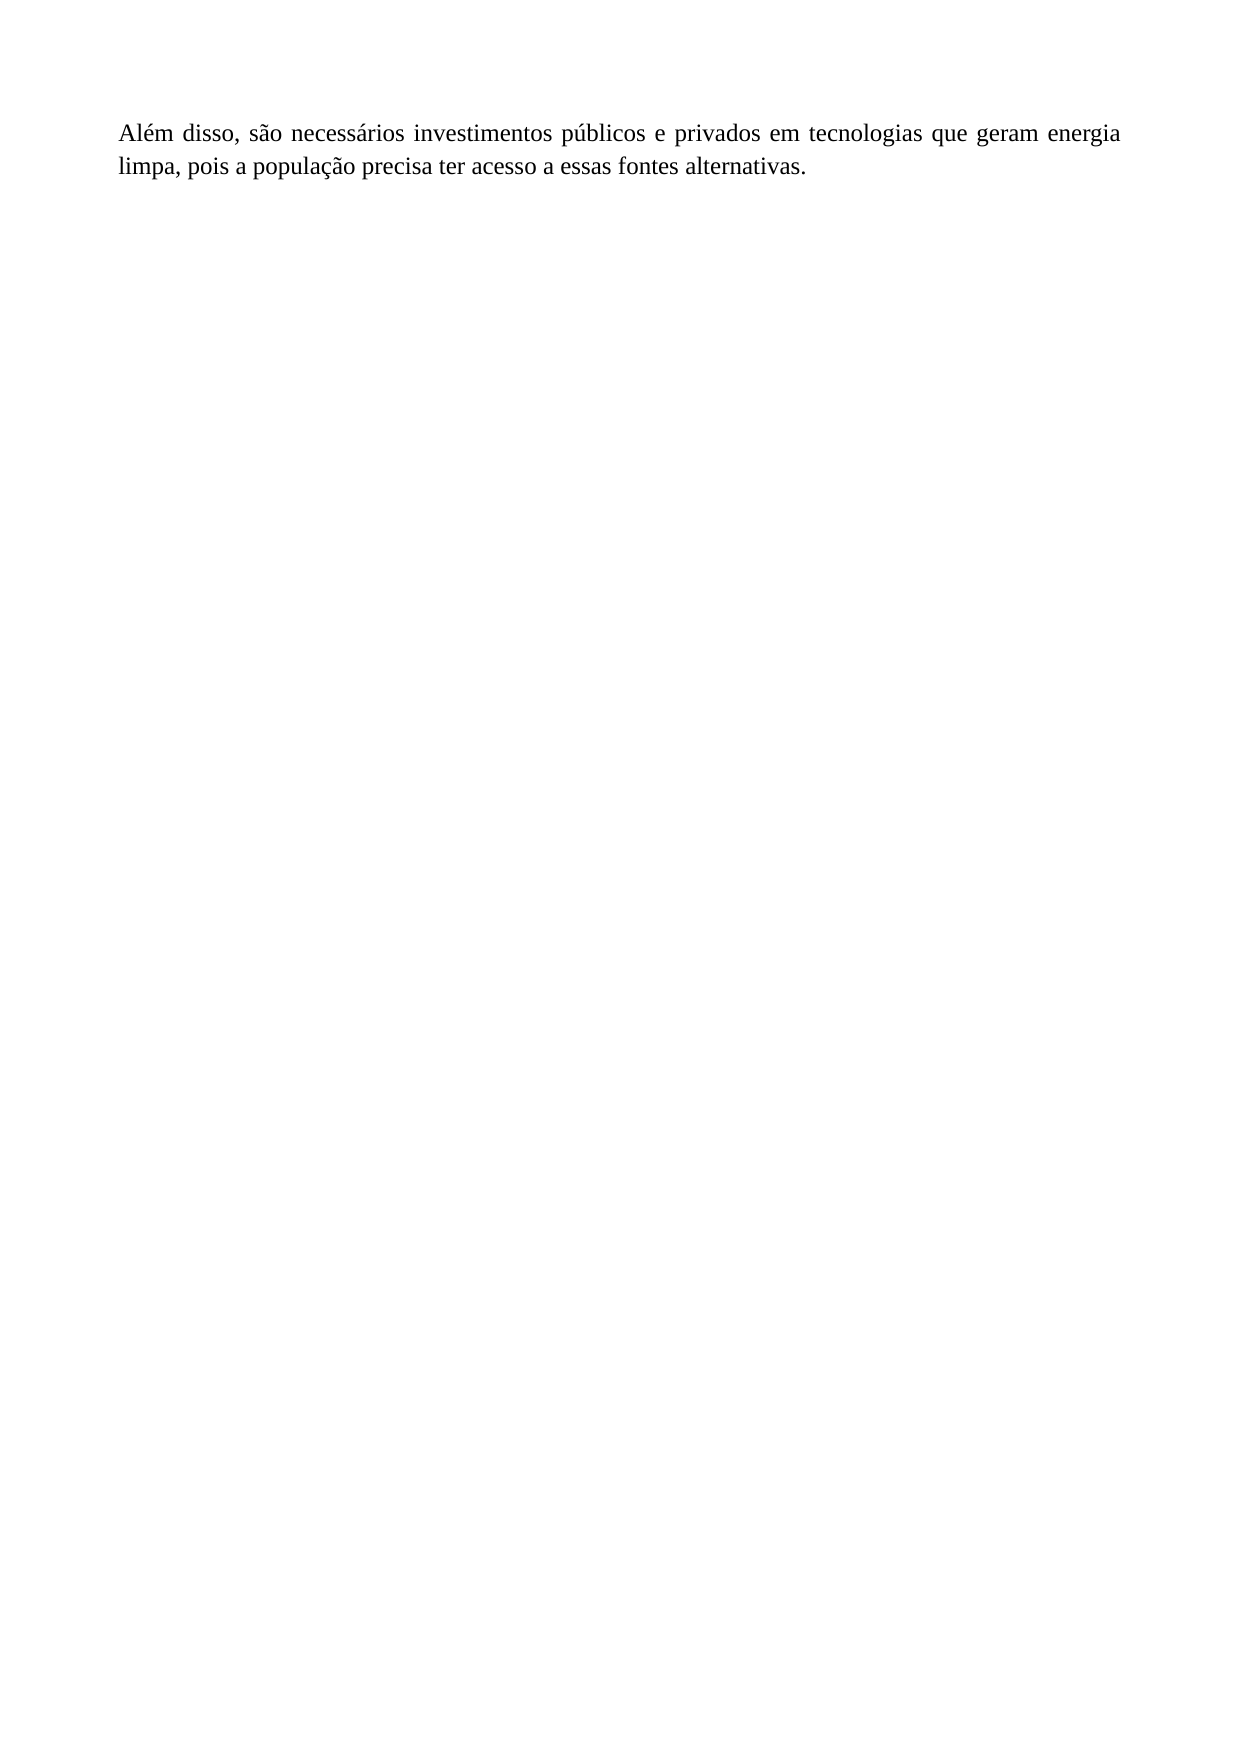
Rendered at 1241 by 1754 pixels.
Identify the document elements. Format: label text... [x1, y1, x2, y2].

text Além disso, são necessários investimentos públicos e privados em tecnologias que geram energia limpa, pois a população precisa ter acesso a essas fontes alternativas. [118, 118, 1122, 180]
